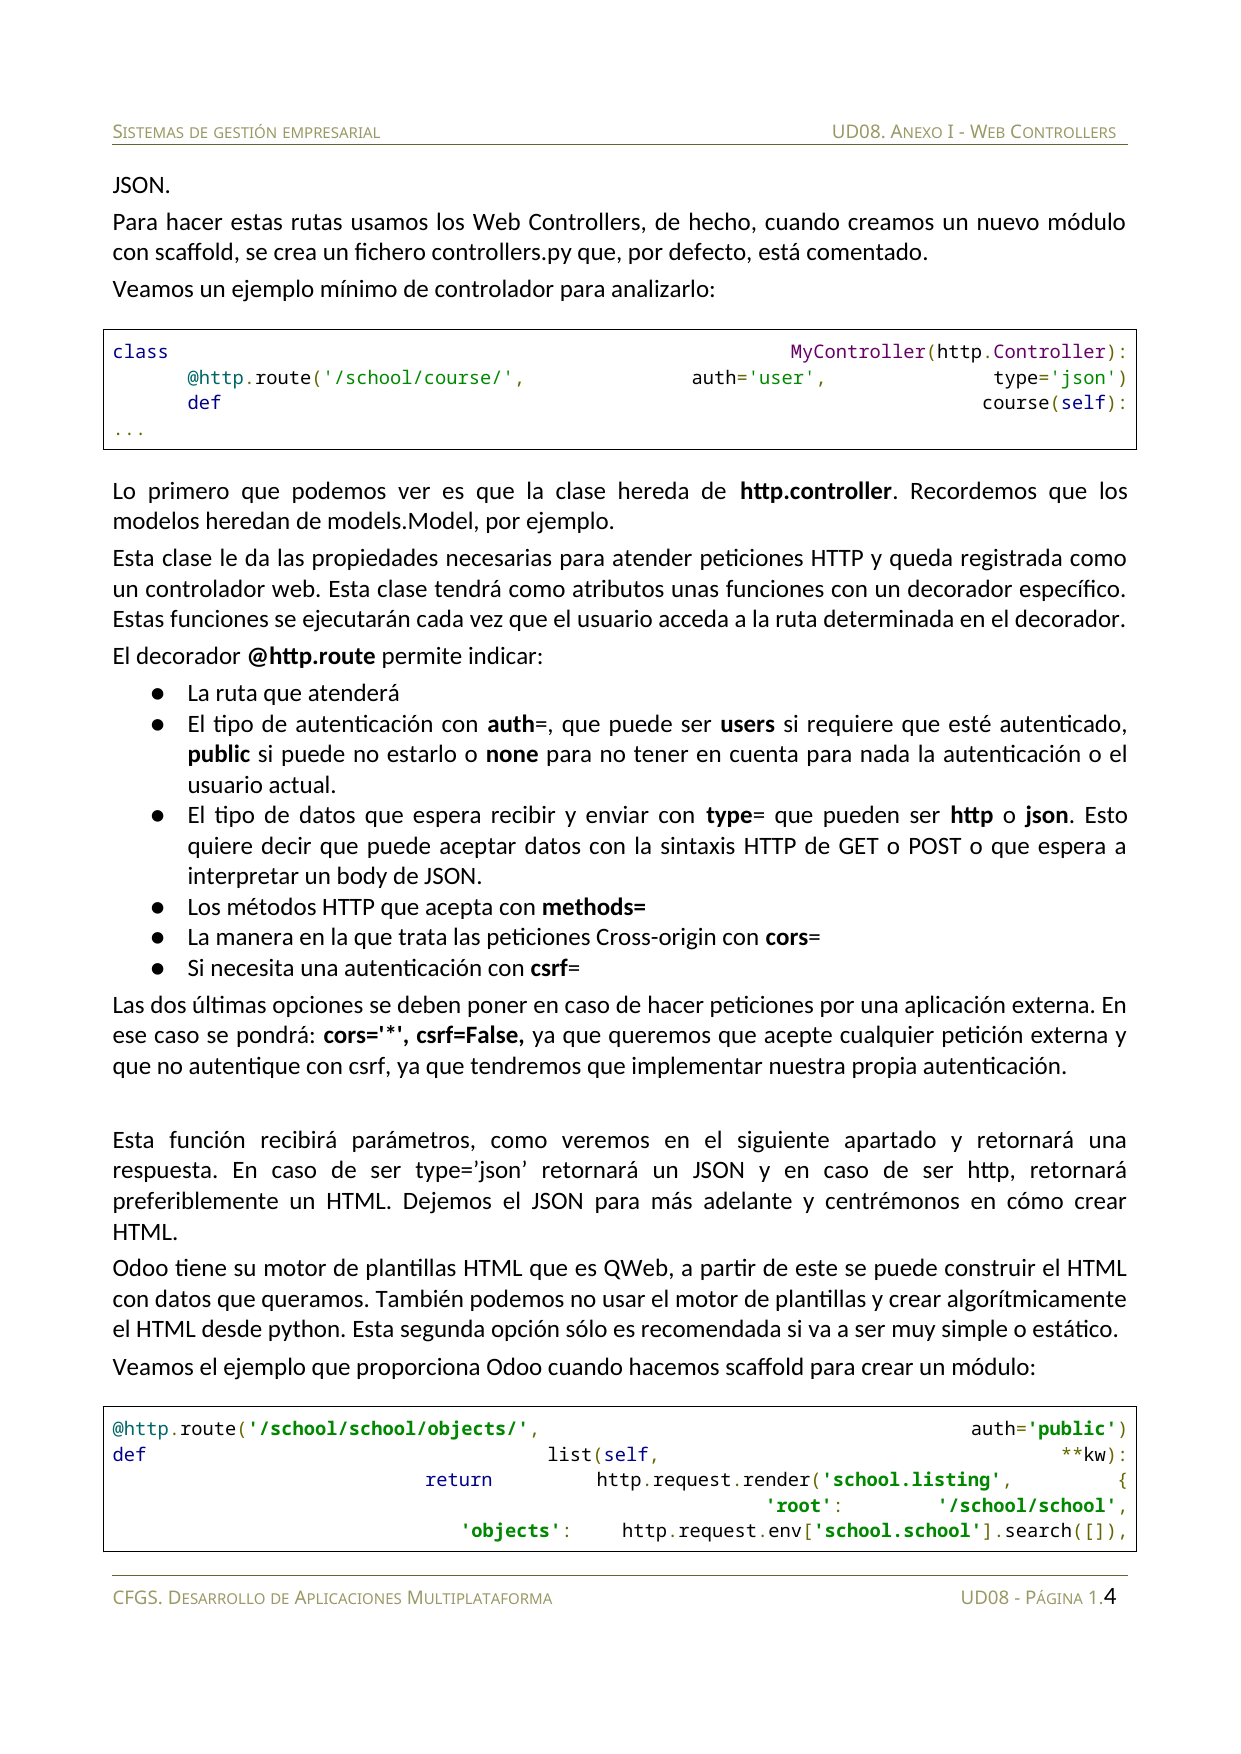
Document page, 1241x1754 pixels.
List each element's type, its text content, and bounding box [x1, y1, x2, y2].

text Veamos un ejemplo mínimo de controlador para analizarlo: [112, 273, 1128, 304]
list El tipo de datos que espera recibir y enviar con type= que pueden ser http o json. Esto quiere decir que puede aceptar datos con la sintaxis HTTP de GET o POST o que espera a interpretar un body de JSON. [150, 799, 1128, 891]
text @http.route('/school/school/objects/', auth='public') def list(self, **kw): return http.request.render('school.listing', { 'root': '/school/school', 'objects': http.request.env['school.school'].search([]), [104, 1407, 1136, 1551]
list Los métodos HTTP que acepta con methods= [150, 891, 1128, 922]
list Si necesita una autenticación con csrf= [150, 952, 1128, 983]
text Lo primero que podemos ver es que la clase hereda de http.controller. Recordemos que los modelos heredan de models.Model, por ejemplo. [112, 475, 1128, 536]
text Para hacer estas rutas usamos los Web Controllers, de hecho, cuando creamos un nuevo módulo con scaffold, se crea un fichero controllers.py que, por defecto, está comentado. [112, 206, 1128, 267]
list La ruta que atenderá [150, 677, 1128, 708]
list El tipo de autenticación con auth=, que puede ser users si requiere que esté autenticado, public si puede no estarlo o none para no tener en cuenta para nada la autenticación o el usuario actual. [150, 708, 1128, 799]
text Odoo tiene su motor de plantillas HTML que es QWeb, a partir de este se puede construir el HTML con datos que queramos. También podemos no usar el motor de plantillas y crear algorítmicamente el HTML desde python. Esta segunda opción sólo es recomendada si va a ser muy simple o estático. [112, 1253, 1128, 1344]
text class MyController(http.Controller): @http.route('/school/course/', auth='user', type='json') def course(self): ... [104, 330, 1136, 449]
text Veamos el ejemplo que proporciona Odoo cuando hacemos scaffold para crear un módulo: [112, 1351, 1128, 1381]
text Esta clase le da las propiedades necesarias para atender peticiones HTTP y queda registrada como un controlador web. Esta clase tendrá como atributos unas funciones con un decorador específico. Estas funciones se ejecutarán cada vez que el usuario acceda a la ruta determinada en el decorador. [112, 542, 1128, 634]
text JSON. [112, 169, 1128, 199]
text El decorador @http.route permite indicar: [112, 640, 1128, 671]
text Esta función recibirá parámetros, como veremos en el siguiente apartado y retornará una respuesta. En caso de ser type=’json’ retornará un JSON y en caso de ser http, retornará preferiblemente un HTML. Dejemos el JSON para más adelante y centrémonos en cómo crear HTML. [112, 1124, 1128, 1246]
list La manera en la que trata las peticiones Cross-origin con cors= [150, 922, 1128, 952]
text Las dos últimas opciones se deben poner en caso de hacer peticiones por una aplicación externa. En ese caso se pondrá: cors='*', csrf=False, ya que queremos que acepte cualquier petición externa y que no autentique con csrf, ya que tendremos que implementar nuestra propia autenticación. [112, 989, 1128, 1081]
